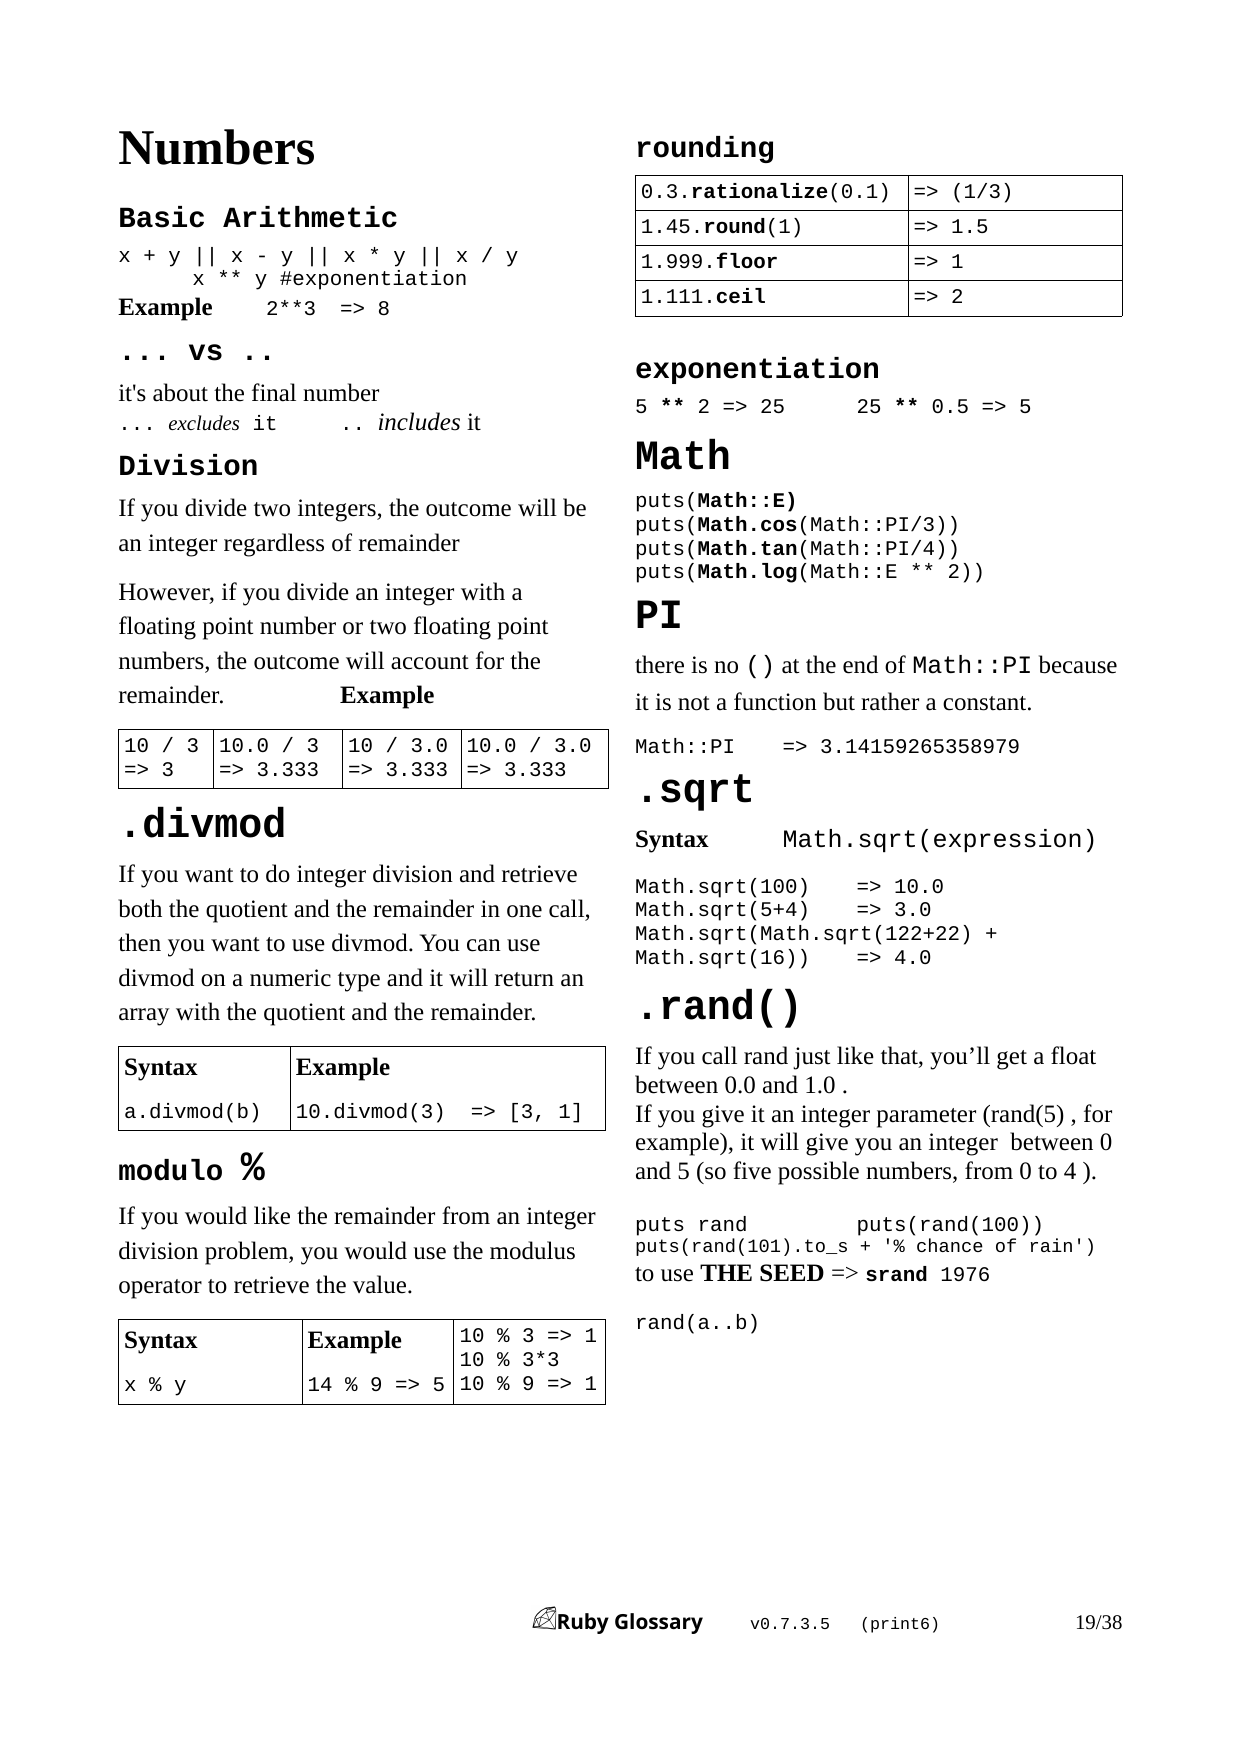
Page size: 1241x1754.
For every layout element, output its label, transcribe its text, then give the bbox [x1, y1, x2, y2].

table_cell 1.45.round(1) [636, 211, 908, 245]
text Math.sqrt(100) => 10.0 [635, 876, 1122, 899]
text rand(a..b) [635, 1312, 1122, 1335]
table_header => (1/3) [909, 176, 1122, 210]
table_header 0.3.rationalize(0.1) [636, 176, 908, 210]
table_header 10 % 3 => 1 10 % 3*3 10 % 9 => 1 [454, 1320, 605, 1404]
text Math.sqrt(5+4) => 3.0 [635, 899, 1122, 923]
text Math.sqrt(Math.sqrt(122+22) + Math.sqrt(16)) => 4.0 [635, 923, 1122, 970]
text 5 ** 2 => 25 25 ** 0.5 => 5 [635, 396, 1122, 420]
table_cell 1.999.floor [636, 246, 908, 280]
text puts(Math.tan(Math::PI/4)) [635, 538, 1122, 561]
text If you call rand just like that, you’ll get a float between 0.0 and 1.0 . [635, 1041, 1122, 1099]
picture [530, 1605, 557, 1630]
text it's about the final number [118, 378, 605, 407]
text puts(Math.cos(Math::PI/3)) [635, 514, 1122, 538]
text there is no () at the end of Math::PI because it is not a function but rather a constant. [635, 650, 1122, 715]
text puts(Math::E) [635, 491, 1122, 514]
text Syntax Math.sqrt(expression) [635, 824, 1122, 855]
table_header Syntax x % y [119, 1320, 302, 1404]
table_header 10 / 3.0 => 3.333 [343, 730, 461, 788]
table_header 10.0 / 3.0 => 3.333 [462, 730, 608, 788]
subtitle rounding [635, 133, 1122, 166]
table_header Example 14 % 9 => 5 [303, 1320, 453, 1404]
table_cell => 1 [909, 246, 1122, 280]
text ... excludes it .. includes it [118, 407, 605, 437]
text Math::PI => 3.14159265358979 [635, 736, 1122, 759]
text If you want to do integer division and retrieve both the quotient and the remainder in one call, then you want to use divmod. You can use divmod on a numeric type and it will return an array with the quotient and the remainder. [118, 859, 605, 1026]
table_header 10 / 3 => 3 [119, 730, 213, 788]
text If you divide two integers, the outcome will be an integer regardless of remainder [118, 493, 605, 557]
table_cell => 2 [909, 281, 1122, 316]
table_cell => 1.5 [909, 211, 1122, 245]
subtitle Basic Arithmetic [118, 203, 605, 236]
table_header Syntax a.divmod(b) [119, 1047, 290, 1130]
text However, if you divide an integer with a floating point number or two floating point numbers, the outcome will account for the remainder. Example [118, 577, 605, 709]
text x + y || x - y || x * y || x / y [118, 245, 605, 268]
text puts(Math.log(Math::E ** 2)) [635, 561, 1122, 585]
subtitle modulo % [118, 1145, 605, 1192]
subtitle .sqrt [635, 768, 1110, 815]
text If you would like the remainder from an integer division problem, you would use the modulus operator to retrieve the value. [118, 1201, 605, 1299]
table_cell 1.111.ceil [636, 281, 908, 316]
subtitle exponentiation [635, 354, 1122, 387]
text to use THE SEED => srand 1976 [635, 1258, 1122, 1288]
subtitle ... vs .. [118, 336, 605, 369]
subtitle .divmod [118, 803, 605, 850]
text x ** y #exponentiation [118, 268, 605, 292]
text puts rand puts(rand(100)) [635, 1214, 1122, 1237]
text If you give it an integer parameter (rand(5) , for example), it will give you an integer between 0 and 5 (so five possible numbers, from 0 to 4 ). [635, 1099, 1122, 1185]
subtitle PI [635, 594, 1110, 641]
subtitle Numbers [118, 118, 605, 176]
subtitle Math [635, 434, 1122, 482]
table_header 10.0 / 3 => 3.333 [214, 730, 342, 788]
subtitle Division [118, 451, 605, 484]
subtitle .rand() [635, 985, 1122, 1032]
text Example 2**3 => 8 [118, 292, 605, 322]
table_header Example 10.divmod(3) => [3, 1] [291, 1047, 605, 1130]
text puts(rand(101).to_s + '% chance of rain') [635, 1237, 1122, 1258]
